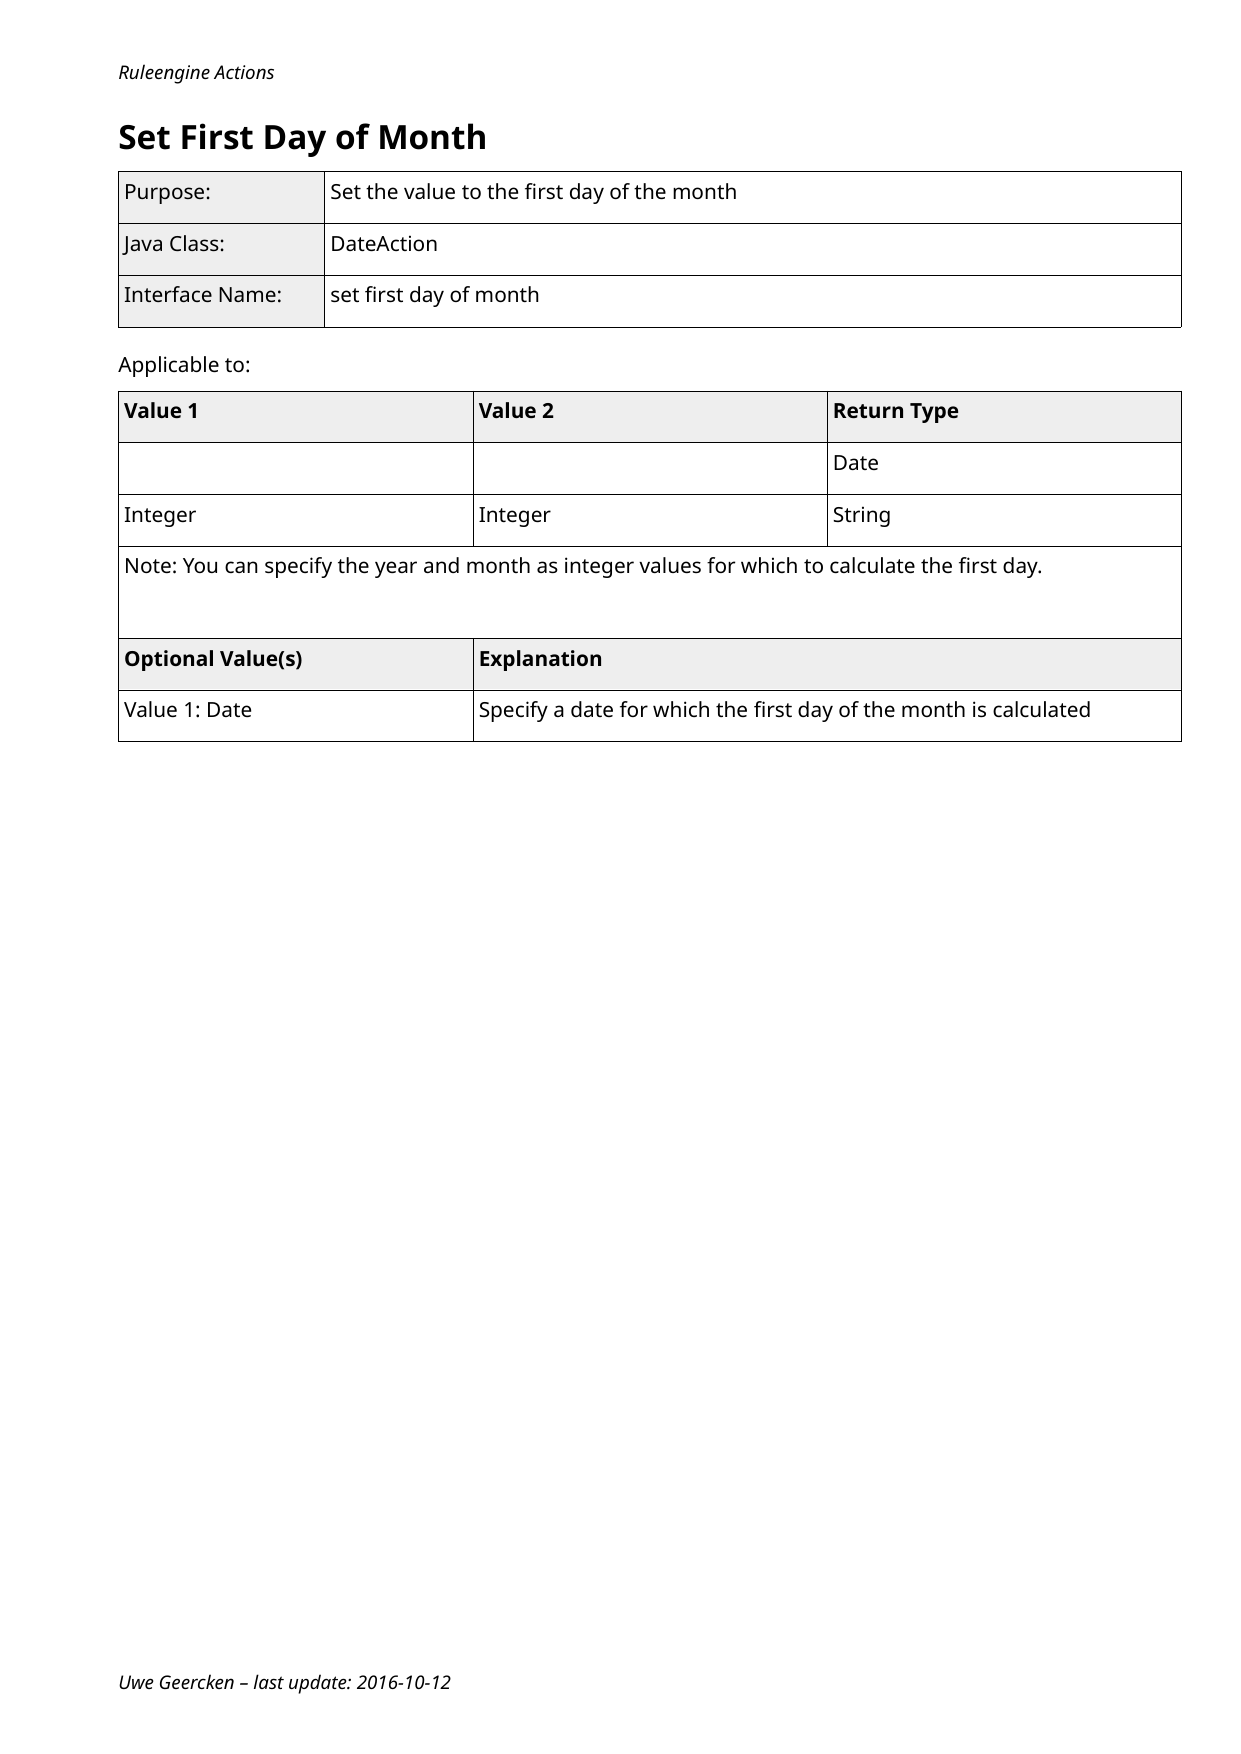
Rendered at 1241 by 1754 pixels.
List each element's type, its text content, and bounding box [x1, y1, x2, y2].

table_cell Date [828, 443, 1181, 494]
table_cell String [828, 495, 1181, 546]
table_cell [119, 443, 473, 494]
table_cell Specify a date for which the first day of the month is calculated [474, 691, 1181, 741]
table_header Value 1 [119, 392, 473, 442]
table_cell Java Class: [119, 224, 324, 275]
table_header Value 2 [474, 392, 827, 442]
text Applicable to: [118, 350, 1181, 379]
table_cell Explanation [474, 639, 1181, 689]
text Set First Day of Month [118, 114, 1181, 159]
table_cell set first day of month [325, 276, 1181, 327]
table_cell [474, 443, 827, 494]
table_header Purpose: [119, 172, 324, 223]
table_cell Note: You can specify the year and month as integer values for which to calculate the first day. [119, 547, 1181, 638]
table_cell Optional Value(s) [119, 639, 473, 689]
table_header Set the value to the first day of the month [325, 172, 1181, 223]
table_cell Value 1: Date [119, 691, 473, 741]
table_header Return Type [828, 392, 1181, 442]
table_cell Integer [119, 495, 473, 546]
table_cell Interface Name: [119, 276, 324, 327]
table_cell Integer [474, 495, 827, 546]
table_cell DateAction [325, 224, 1181, 275]
